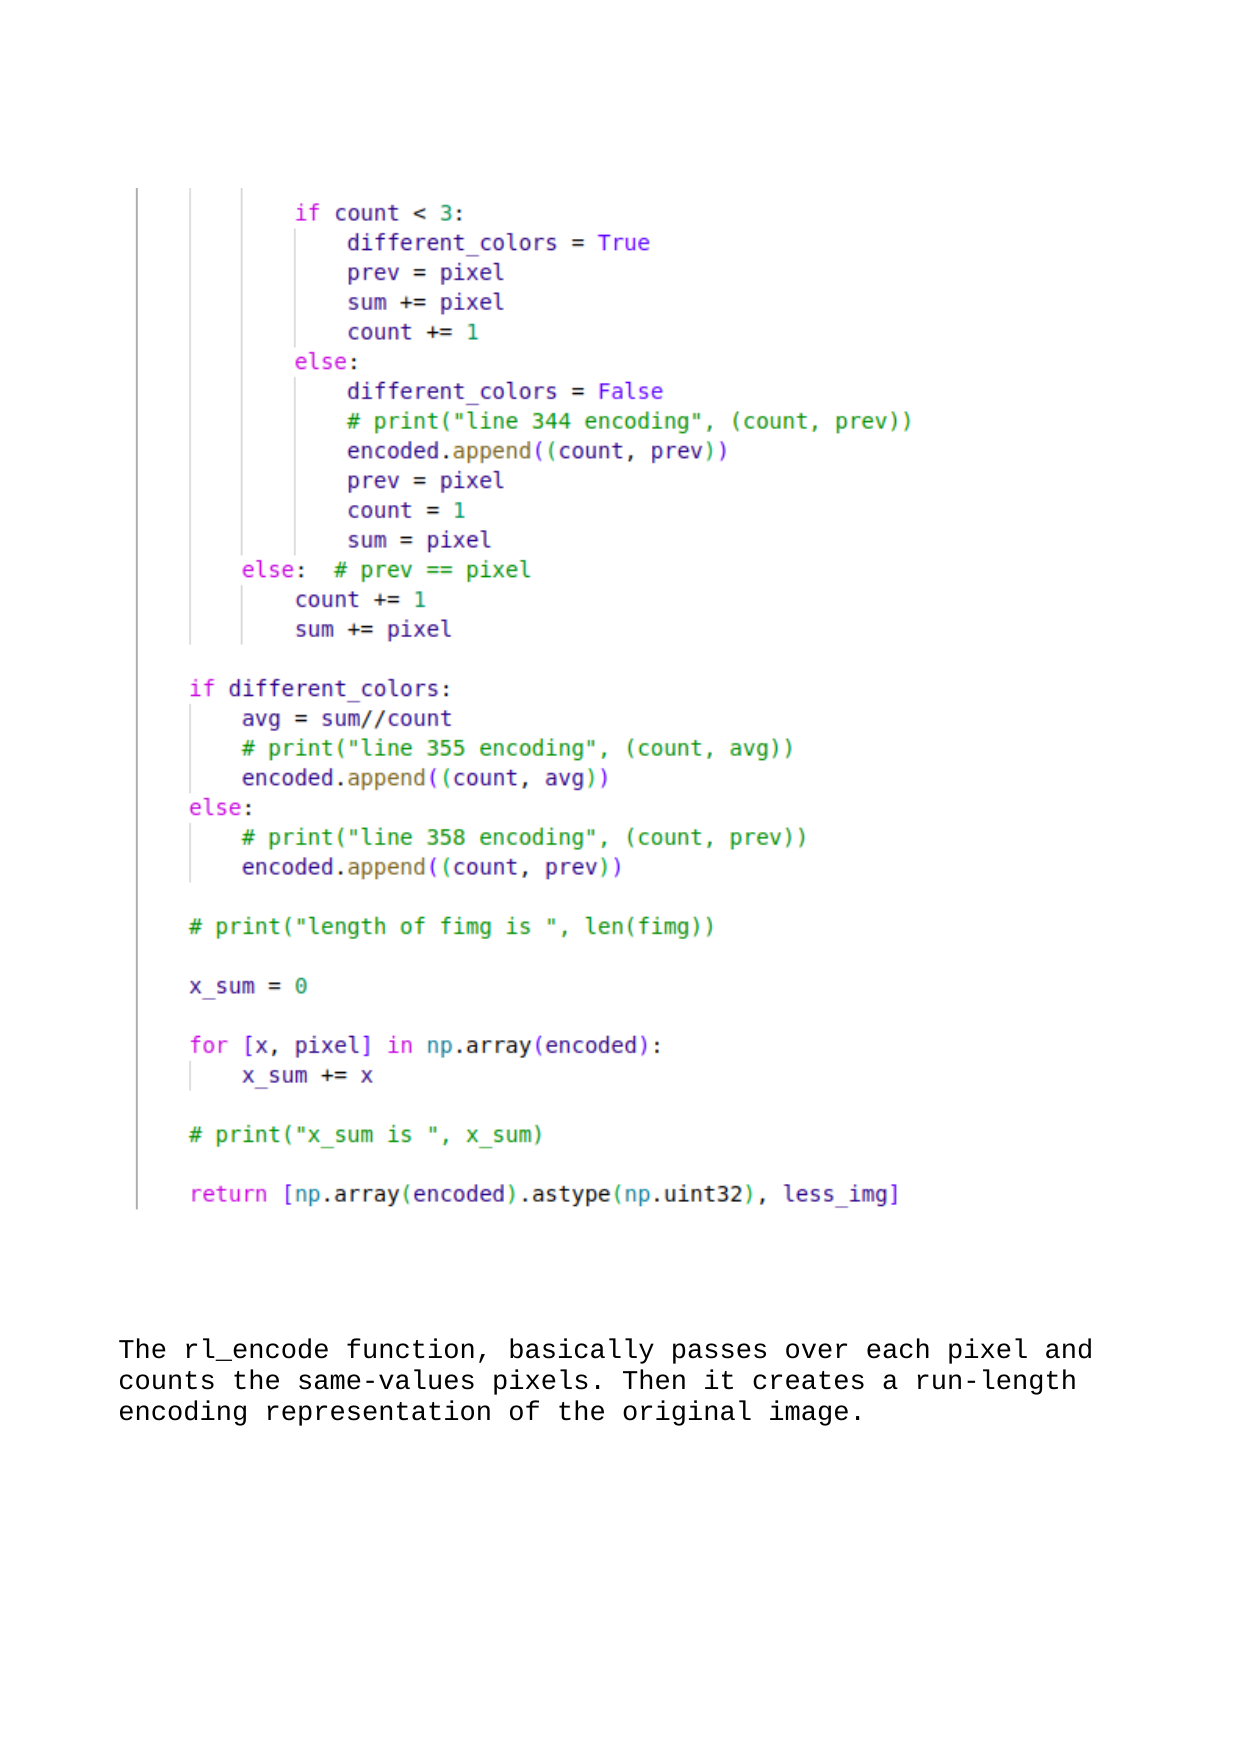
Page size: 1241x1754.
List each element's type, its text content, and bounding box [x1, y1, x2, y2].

text The rl_encode function, basically passes over each pixel and counts the same-values pixels. Then it creates a run-length encoding representation of the original image. [118, 1336, 1122, 1428]
picture [127, 188, 1114, 1230]
